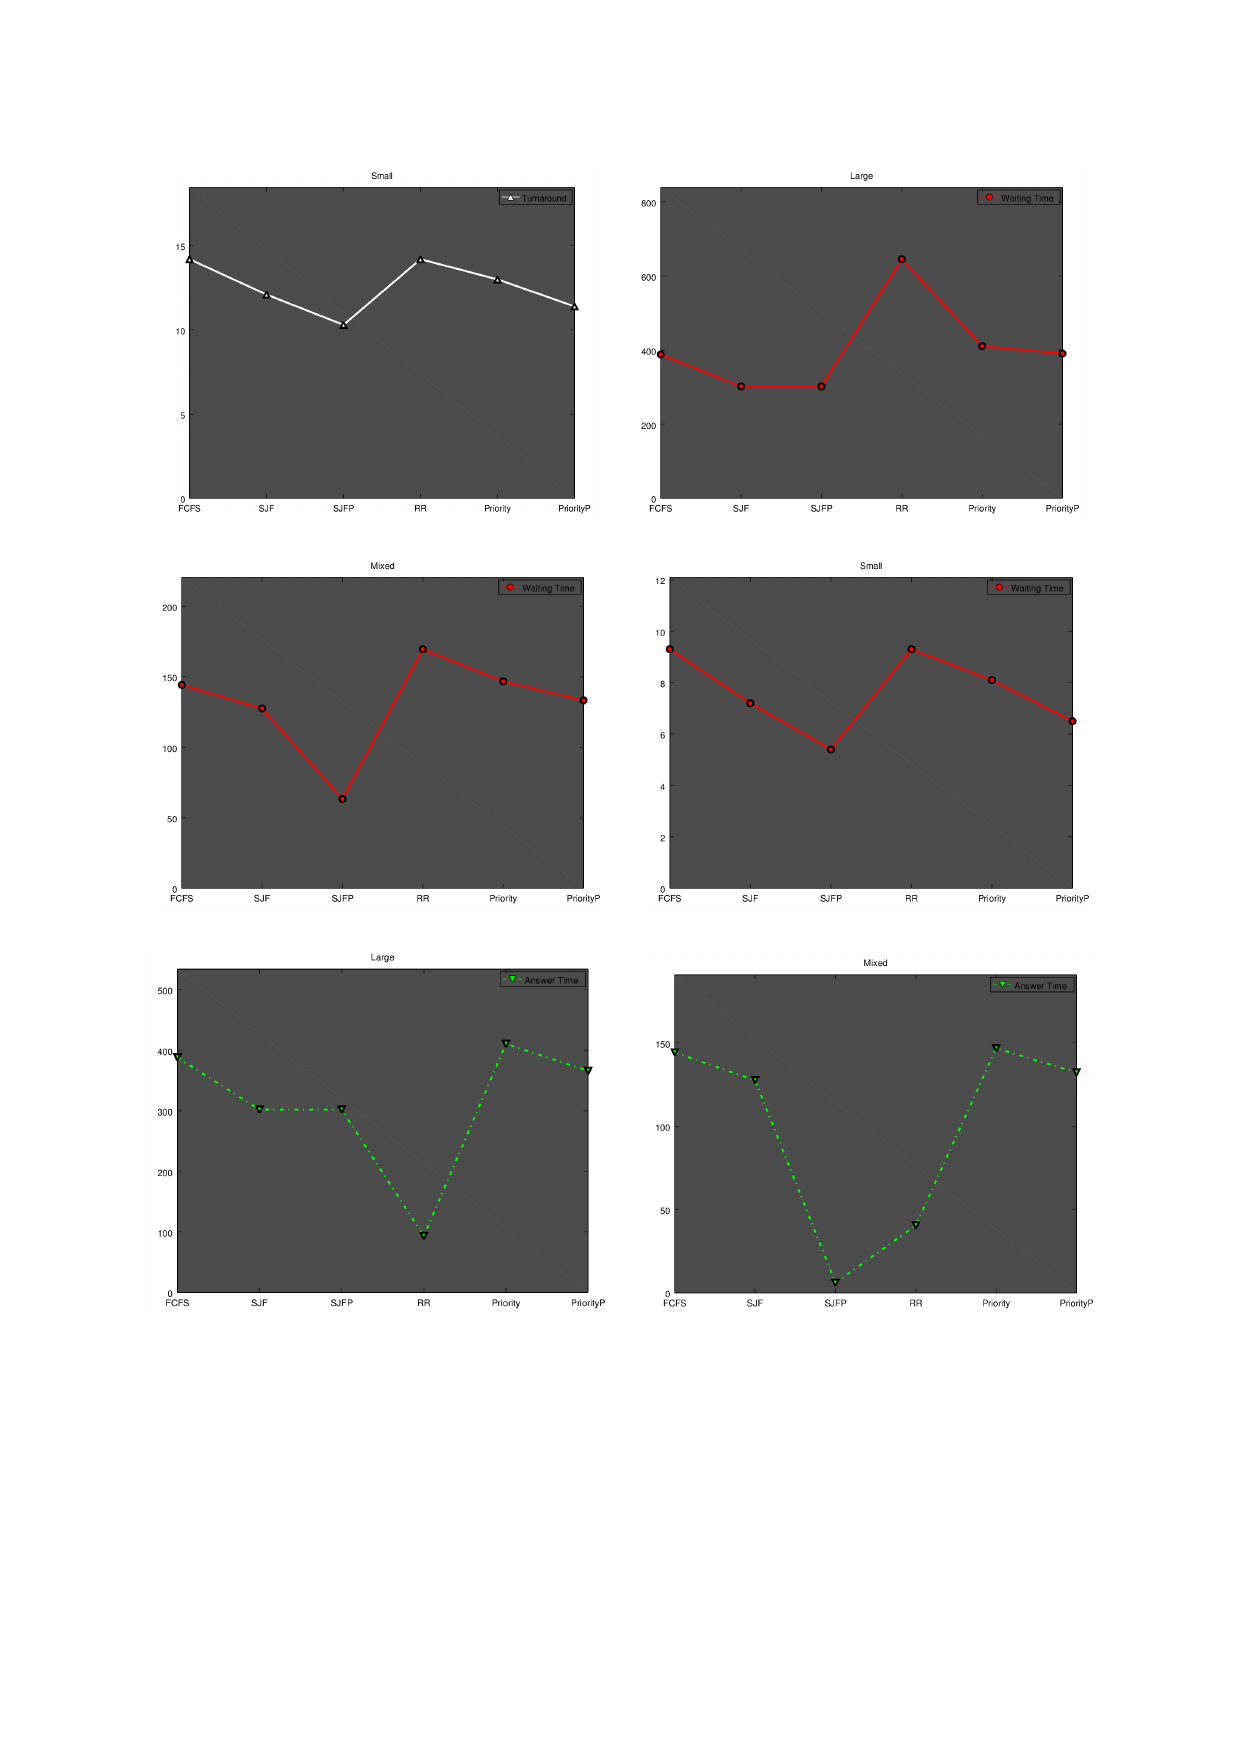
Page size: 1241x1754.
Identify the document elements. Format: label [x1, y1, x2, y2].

picture [641, 558, 1094, 908]
picture [646, 955, 1098, 1313]
picture [148, 949, 609, 1313]
picture [632, 168, 1084, 518]
picture [153, 558, 605, 908]
picture [162, 168, 595, 518]
